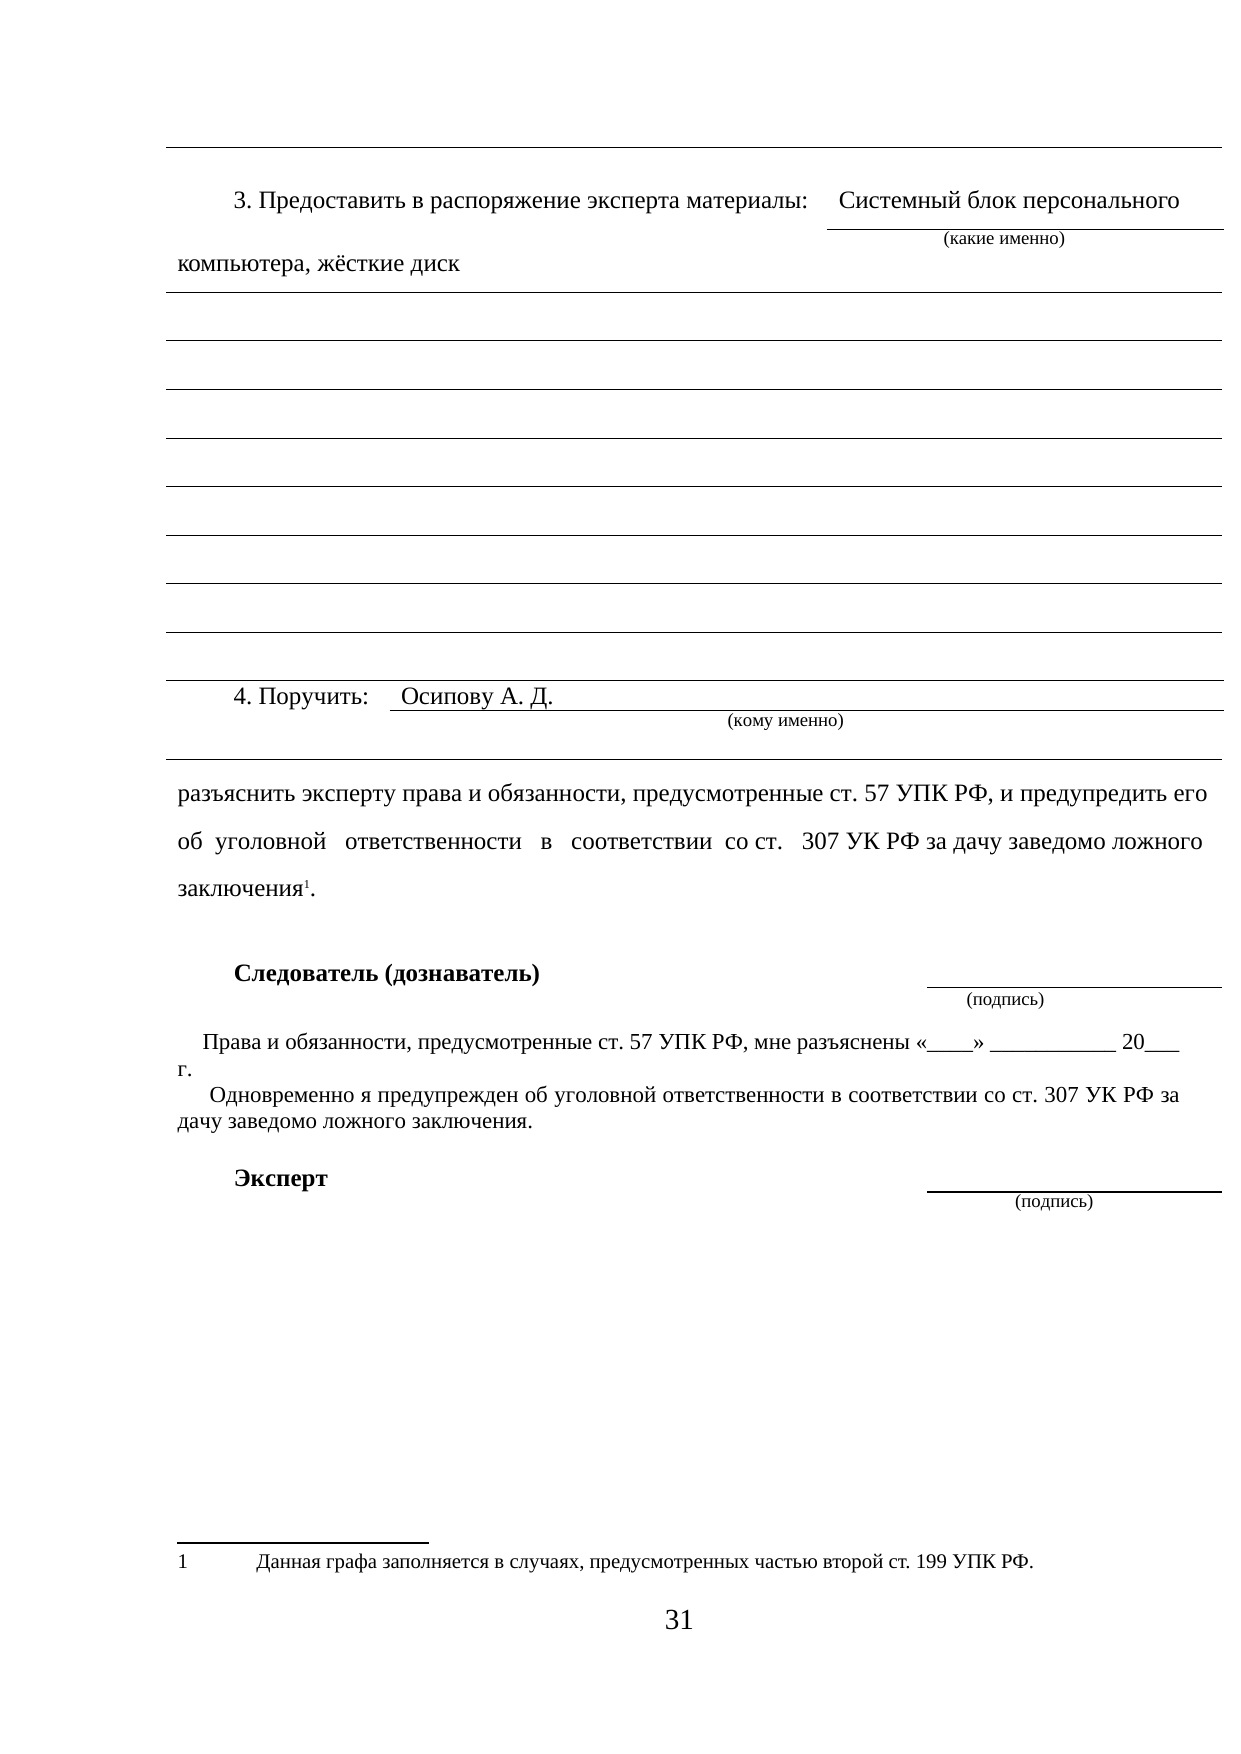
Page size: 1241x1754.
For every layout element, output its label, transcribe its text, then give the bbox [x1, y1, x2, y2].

table_header [166, 603, 1222, 632]
table_header Эксперт [166, 1163, 927, 1191]
table_cell 4. Поручить: [166, 681, 389, 710]
table_header 3. Предоставить в распоряжение эксперта материалы: [166, 185, 827, 229]
table_header [166, 554, 1222, 583]
table_header Следователь (дознаватель) [166, 958, 927, 987]
text (кому именно) [390, 711, 1181, 730]
table_header [166, 409, 1222, 437]
table_header компьютера, жёсткие диск [166, 249, 1222, 292]
table_header об уголовной ответственности в соответствии со ст. 307 УК РФ за дачу заведомо ложного [166, 826, 1222, 854]
table_header [927, 1163, 1222, 1191]
table_header Системный блок персонального [827, 185, 1224, 229]
table_header [166, 730, 1222, 758]
text (подпись) [693, 988, 1181, 1010]
table_header [166, 457, 1222, 486]
table_header заключения. [166, 873, 1222, 902]
table_header [166, 506, 1222, 534]
text Права и обязанности, предусмотренные ст. 57 УПК РФ, мне разъяснены «____» ___________ 20___ г. [177, 1028, 1181, 1081]
table_header [927, 958, 1222, 987]
table_header [166, 360, 1222, 389]
table_header [166, 312, 1222, 340]
table_header разъяснить эксперту права и обязанности, предусмотренные ст. 57 УПК РФ, и предупредить его [166, 778, 1222, 807]
table_header [166, 651, 1224, 680]
table_header [166, 118, 1222, 147]
text (подпись) [927, 1193, 1181, 1211]
text (какие именно) [827, 230, 1181, 248]
table_cell Осипову А. Д. [390, 681, 1224, 710]
text Одновременно я предупрежден об уголовной ответственности в соответствии со ст. 307 УК РФ за дачу заведомо ложного заключения. [177, 1081, 1181, 1134]
